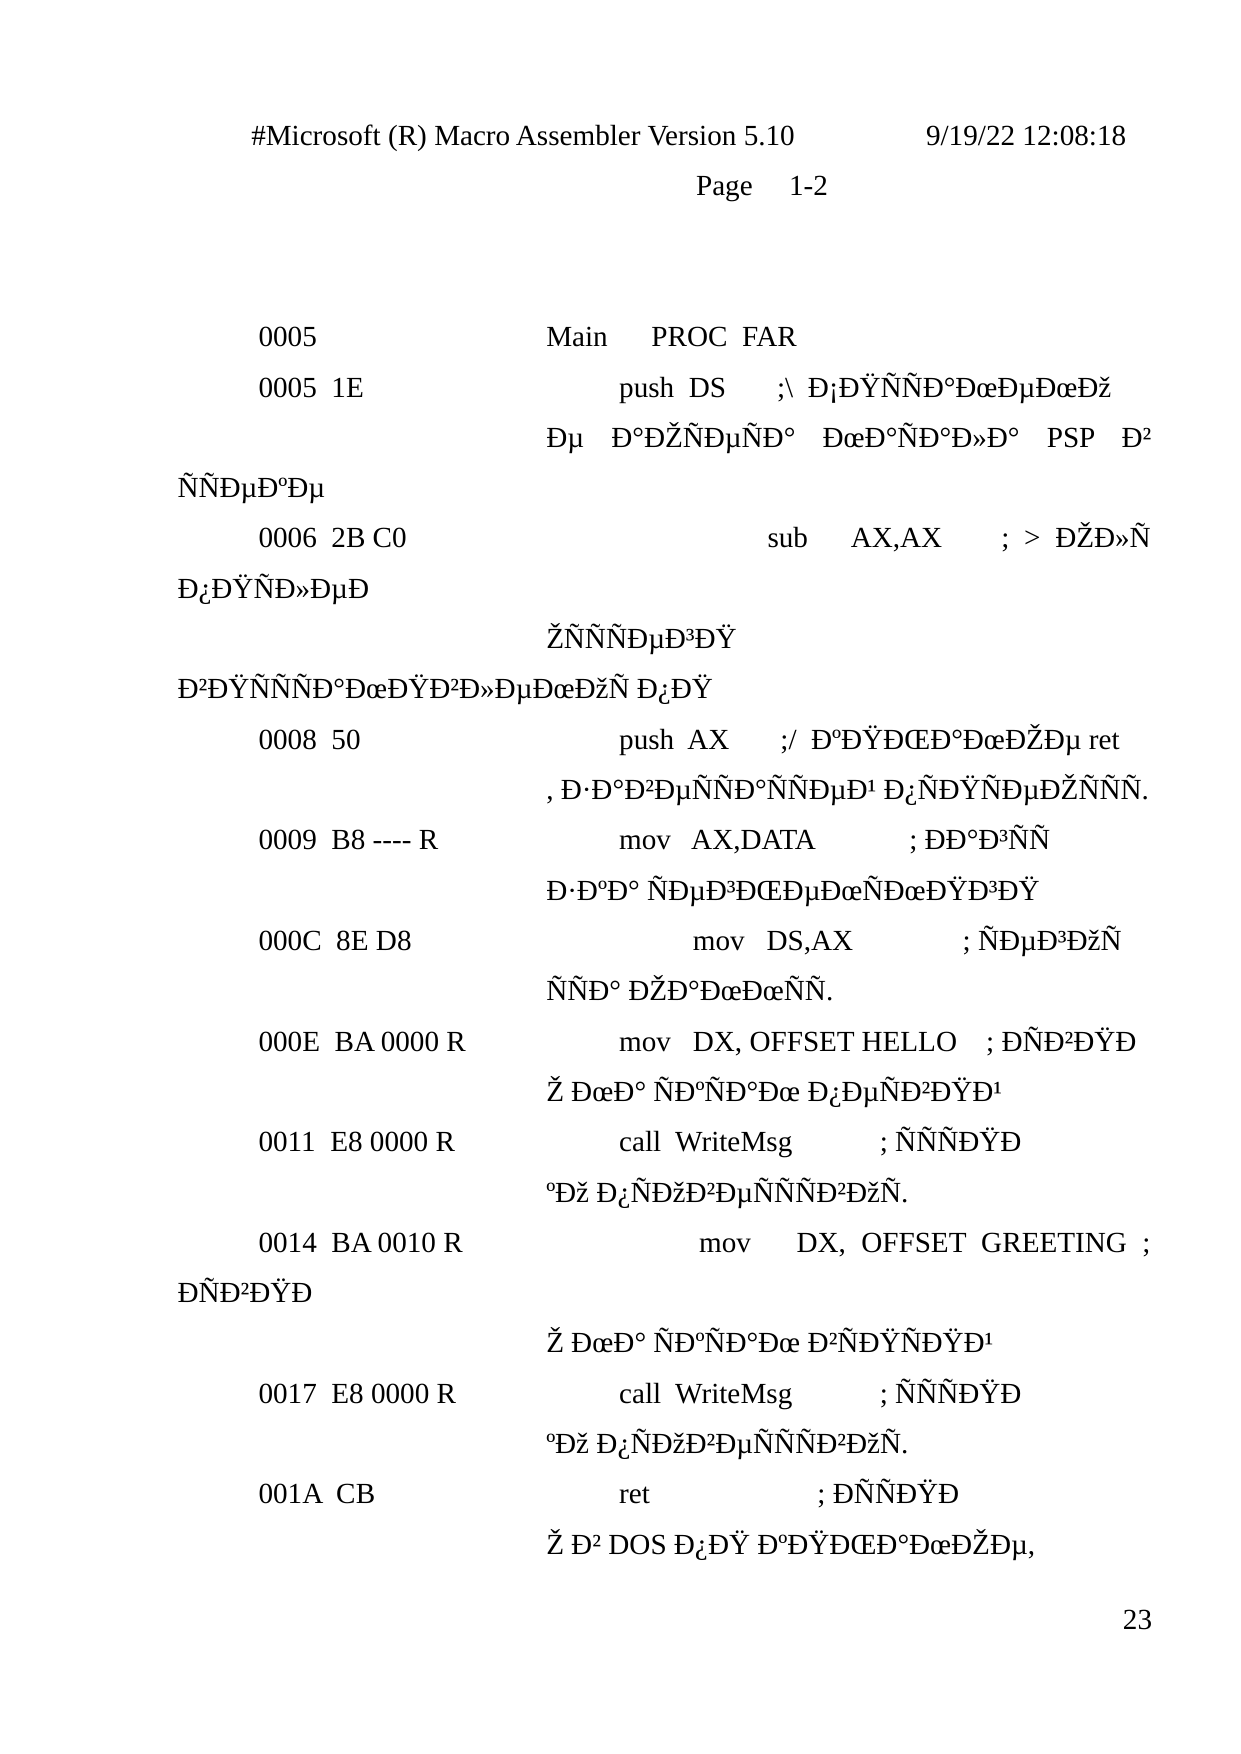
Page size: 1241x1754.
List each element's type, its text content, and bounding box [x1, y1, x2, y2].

text ÑÑÐ° ÐŽÐ°ÐœÐœÑÑ . [177, 973, 1152, 1007]
text , Ð·Ð°Ð²ÐµÑÑÐ°ÑÑÐµÐ¹ Ð¿ÑÐŸÑÐµÐŽÑÑÑ. [177, 772, 1152, 806]
text 001A CB ret ; ÐÑÑ ÐŸÐ [177, 1477, 1152, 1510]
text Ðµ Ð°ÐŽÑÐµÑÐ° ÐœÐ°ÑÐ°Ð»Ð° PSP Ð² ÑÑÐµÐºÐµ [177, 420, 1152, 504]
text 0017 E8 0000 R call WriteMsg ; ÑÑÑÐŸÐ [177, 1376, 1152, 1409]
text Ž ÐœÐ° ÑÐºÑÐ°Ðœ Ð²ÑÐŸÑÐŸÐ¹ [177, 1326, 1152, 1359]
text 000E BA 0000 R mov DX, OFFSET HELLO ; ÐÑÐ²ÐŸÐ [177, 1024, 1152, 1057]
text 0005 Main PROC FAR [177, 319, 1152, 353]
text #Microsoft (R) Macro Assembler Version 5.10 9/19/22 12:08:18 [177, 118, 1152, 152]
text 0014 BA 0010 R mov DX, OFFSET GREETING ; ÐÑÐ²ÐŸÐ [177, 1225, 1152, 1309]
text 0009 B8 ---- R mov AX,DATA ; ÐÐ°Ð³ÑÑ [177, 822, 1152, 856]
text Ž Ð² DOS Ð¿ÐŸ ÐºÐŸÐŒÐ°ÐœÐŽÐµ, [177, 1527, 1152, 1560]
text 0011 E8 0000 R call WriteMsg ; ÑÑÑÐŸÐ [177, 1124, 1152, 1158]
text 000C 8E D8 mov DS,AX ; ÑÐµÐ³ÐžÑ [177, 923, 1152, 957]
text 0006 2B C0 sub AX,AX ; > ÐŽÐ»Ñ Ð¿ÐŸÑÐ»ÐµÐ [177, 521, 1152, 604]
text 0008 50 push AX ;/ ÐºÐŸÐŒÐ°ÐœÐŽÐµ ret [177, 722, 1152, 755]
text Page 1-2 [177, 168, 1152, 202]
text 0005 1E push DS ;\ Ð¡ÐŸÑ ÑÐ°ÐœÐµÐœÐž [177, 370, 1152, 403]
text ºÐž Ð¿ÑÐžÐ²ÐµÑÑÑÐ²ÐžÑ. [177, 1426, 1152, 1460]
text Ž ÐœÐ° ÑÐºÑÐ°Ðœ Ð¿ÐµÑÐ²ÐŸÐ¹ [177, 1074, 1152, 1108]
text ºÐž Ð¿ÑÐžÐ²ÐµÑÑÑÐ²ÐžÑ. [177, 1175, 1152, 1208]
text ŽÑÑÑÐµÐ³ÐŸ Ð²ÐŸÑÑÑÐ°ÐœÐŸÐ²Ð»ÐµÐœÐžÑ Ð¿ÐŸ [177, 621, 1152, 705]
text Ð·ÐºÐ° ÑÐµÐ³ÐŒÐµÐœÑÐœÐŸÐ³ÐŸ [177, 873, 1152, 906]
